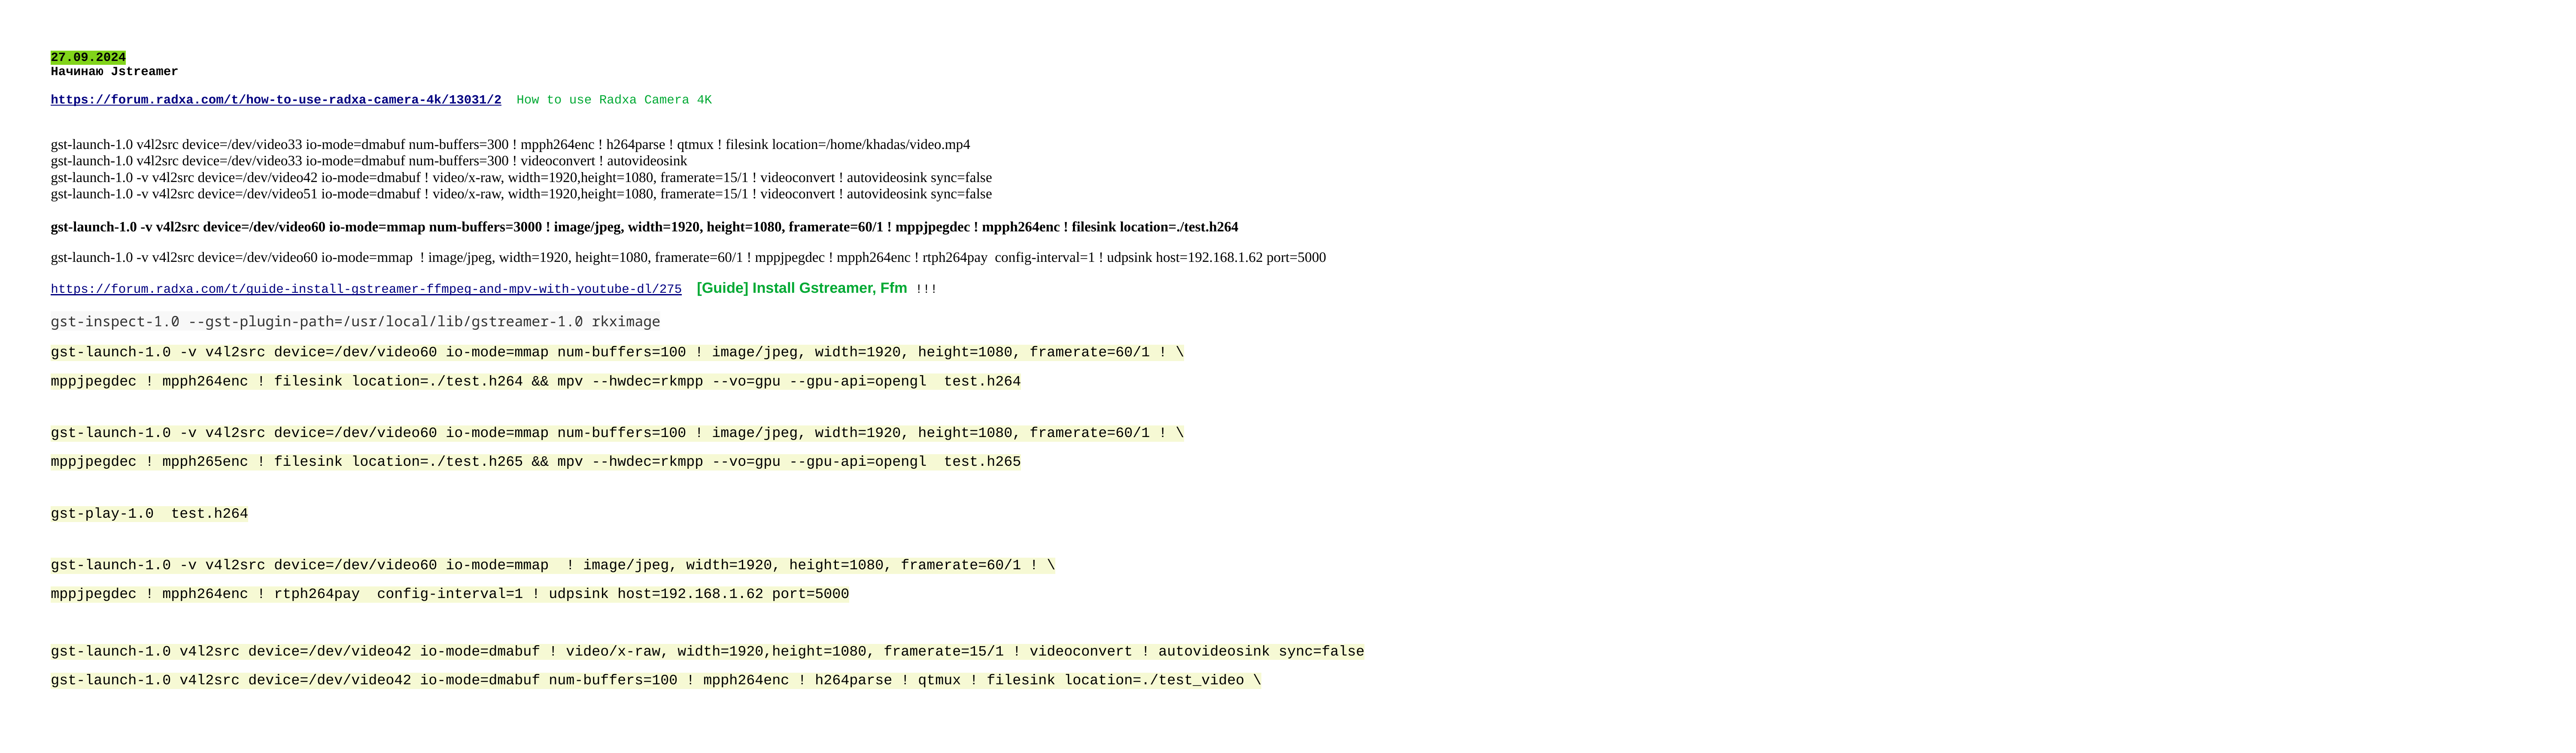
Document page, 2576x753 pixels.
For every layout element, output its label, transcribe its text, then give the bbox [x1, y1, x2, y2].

text 27.09.2024 [51, 51, 2525, 65]
text https://forum.radxa.com/t/how-to-use-radxa-camera-4k/13031/2 How to use Radxa Camera 4K [51, 93, 2525, 107]
text gst-launch-1.0 -v v4l2src device=/dev/video60 io-mode=mmap num-buffers=3000 ! image/jpeg, width=1920, height=1080, framerate=60/1 ! mppjpegdec ! mpph264enc ! filesink location=./test.h264 [51, 218, 2525, 234]
text mppjpegdec ! mpph264enc ! filesink location=./test.h264 && mpv --hwdec=rkmpp --vo=gpu --gpu-api=opengl test.h264 [51, 373, 2525, 390]
text gst-launch-1.0 v4l2src device=/dev/video33 io-mode=dmabuf num-buffers=300 ! mpph264enc ! h264parse ! qtmux ! filesink location=/home/khadas/video.mp4 [51, 136, 2525, 152]
text gst-launch-1.0 -v v4l2src device=/dev/video60 io-mode=mmap num-buffers=100 ! image/jpeg, width=1920, height=1080, framerate=60/1 ! \ [51, 425, 2525, 442]
text gst-launch-1.0 -v v4l2src device=/dev/video60 io-mode=mmap num-buffers=100 ! image/jpeg, width=1920, height=1080, framerate=60/1 ! \ [51, 345, 2525, 361]
text https://forum.radxa.com/t/guide-install-gstreamer-ffmpeg-and-mpv-with-youtube-dl/275 [Guide] Install Gstreamer, Ffm !!! [51, 279, 2525, 297]
text gst-launch-1.0 v4l2src device=/dev/video42 io-mode=dmabuf num-buffers=100 ! mpph264enc ! h264parse ! qtmux ! filesink location=./test_video \ [51, 673, 2525, 689]
text gst-launch-1.0 v4l2src device=/dev/video33 io-mode=dmabuf num-buffers=300 ! videoconvert ! autovideosink [51, 152, 2525, 169]
text mppjpegdec ! mpph264enc ! rtph264pay config-interval=1 ! udpsink host=192.168.1.62 port=5000 [51, 586, 2525, 603]
text mppjpegdec ! mpph265enc ! filesink location=./test.h265 && mpv --hwdec=rkmpp --vo=gpu --gpu-api=opengl test.h265 [51, 454, 2525, 471]
text gst-inspect-1.0 --gst-plugin-path=/usr/local/lib/gstreamer-1.0 rkximage [51, 311, 2525, 331]
text gst-launch-1.0 -v v4l2src device=/dev/video51 io-mode=dmabuf ! video/x-raw, width=1920,height=1080, framerate=15/1 ! videoconvert ! autovideosink sync=false [51, 185, 2525, 201]
text gst-launch-1.0 v4l2src device=/dev/video42 io-mode=dmabuf ! video/x-raw, width=1920,height=1080, framerate=15/1 ! videoconvert ! autovideosink sync=false [51, 644, 2525, 660]
text gst-launch-1.0 -v v4l2src device=/dev/video42 io-mode=dmabuf ! video/x-raw, width=1920,height=1080, framerate=15/1 ! videoconvert ! autovideosink sync=false [51, 169, 2525, 185]
text gst-launch-1.0 -v v4l2src device=/dev/video60 io-mode=mmap ! image/jpeg, width=1920, height=1080, framerate=60/1 ! mppjpegdec ! mpph264enc ! rtph264pay config-interval=1 ! udpsink host=192.168.1.62 port=5000 [51, 249, 2525, 265]
text Начинаю Jstreamer [51, 65, 2525, 79]
text gst-play-1.0 test.h264 [51, 506, 2525, 522]
text gst-launch-1.0 -v v4l2src device=/dev/video60 io-mode=mmap ! image/jpeg, width=1920, height=1080, framerate=60/1 ! \ [51, 558, 2525, 574]
